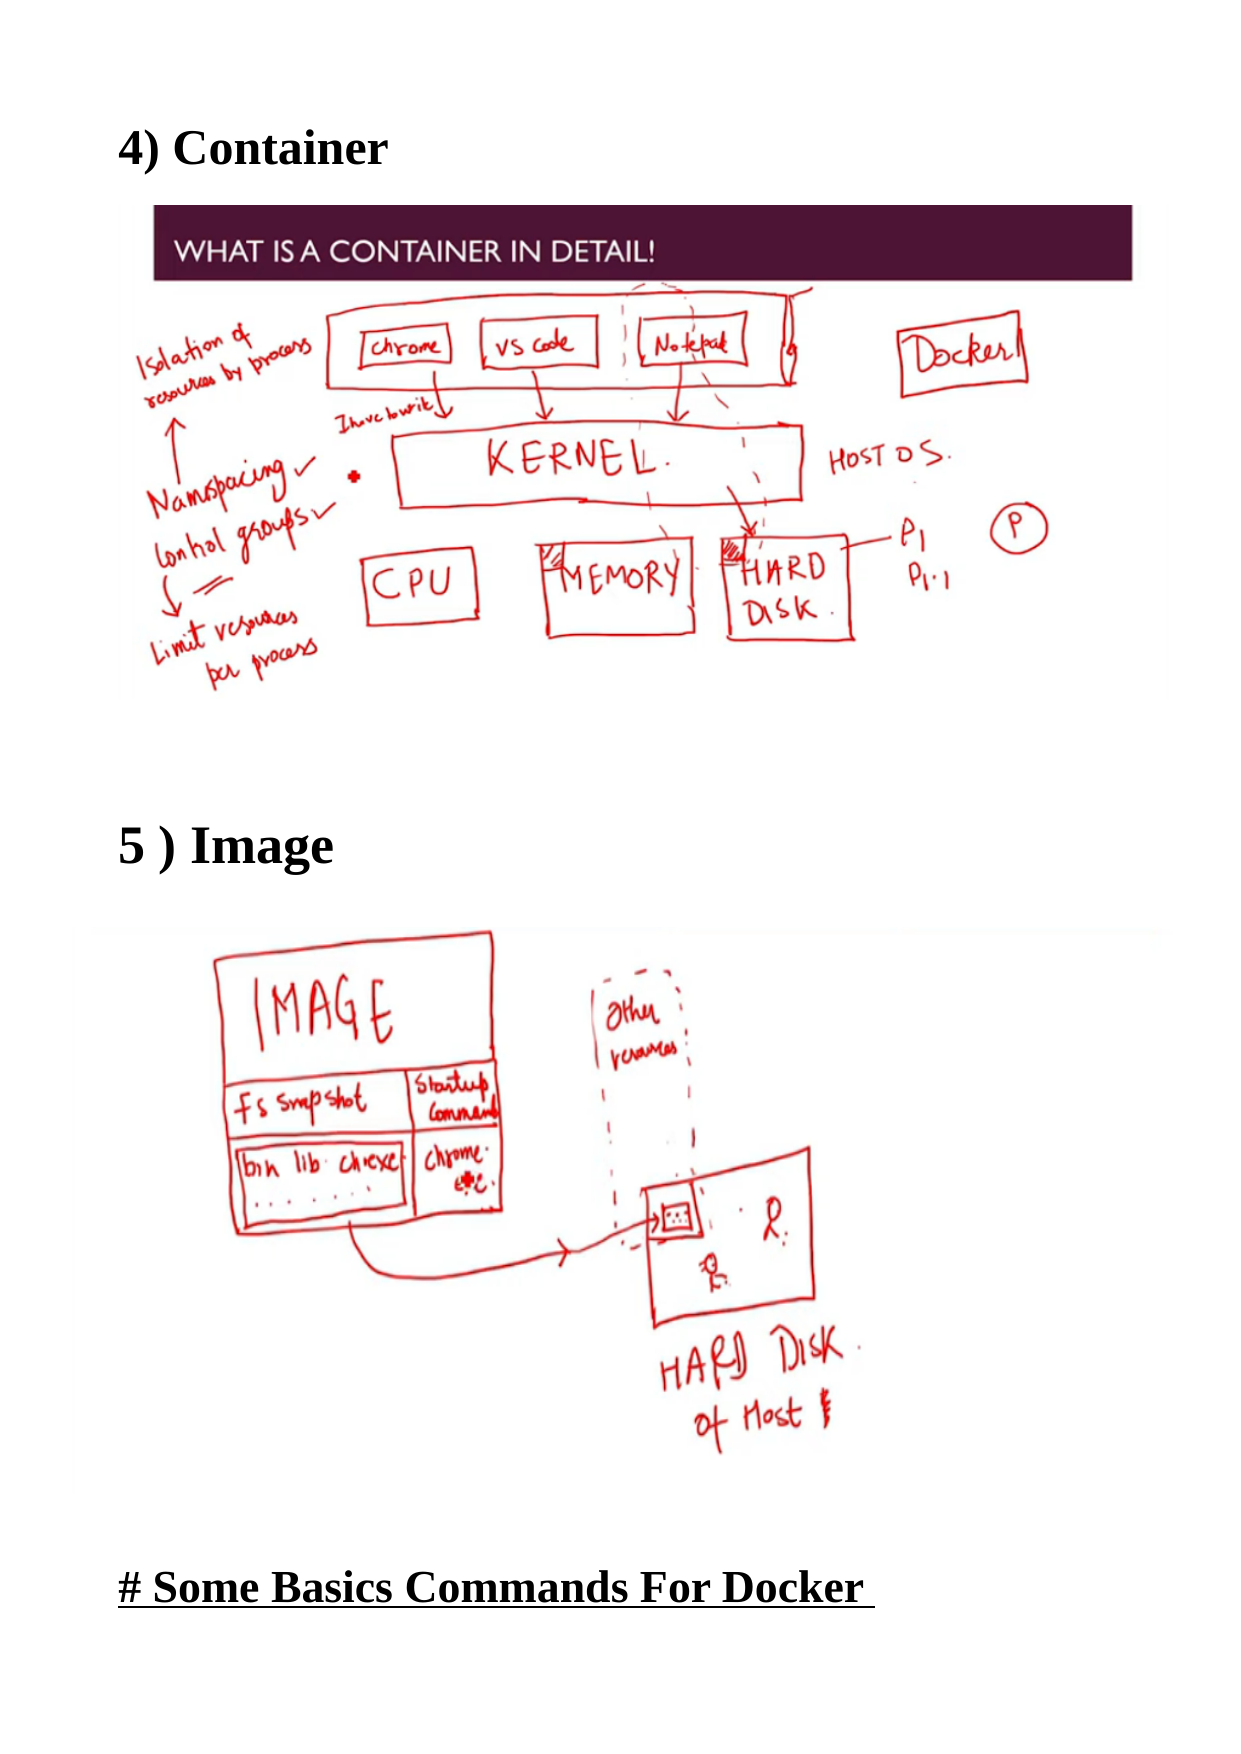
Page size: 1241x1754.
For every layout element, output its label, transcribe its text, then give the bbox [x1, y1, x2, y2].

text # Some Basics Commands For Docker [118, 1560, 1122, 1613]
text 4) Container [118, 118, 1122, 176]
picture [118, 205, 1169, 699]
picture [56, 927, 1197, 1493]
text 5 ) Image [118, 813, 1122, 876]
